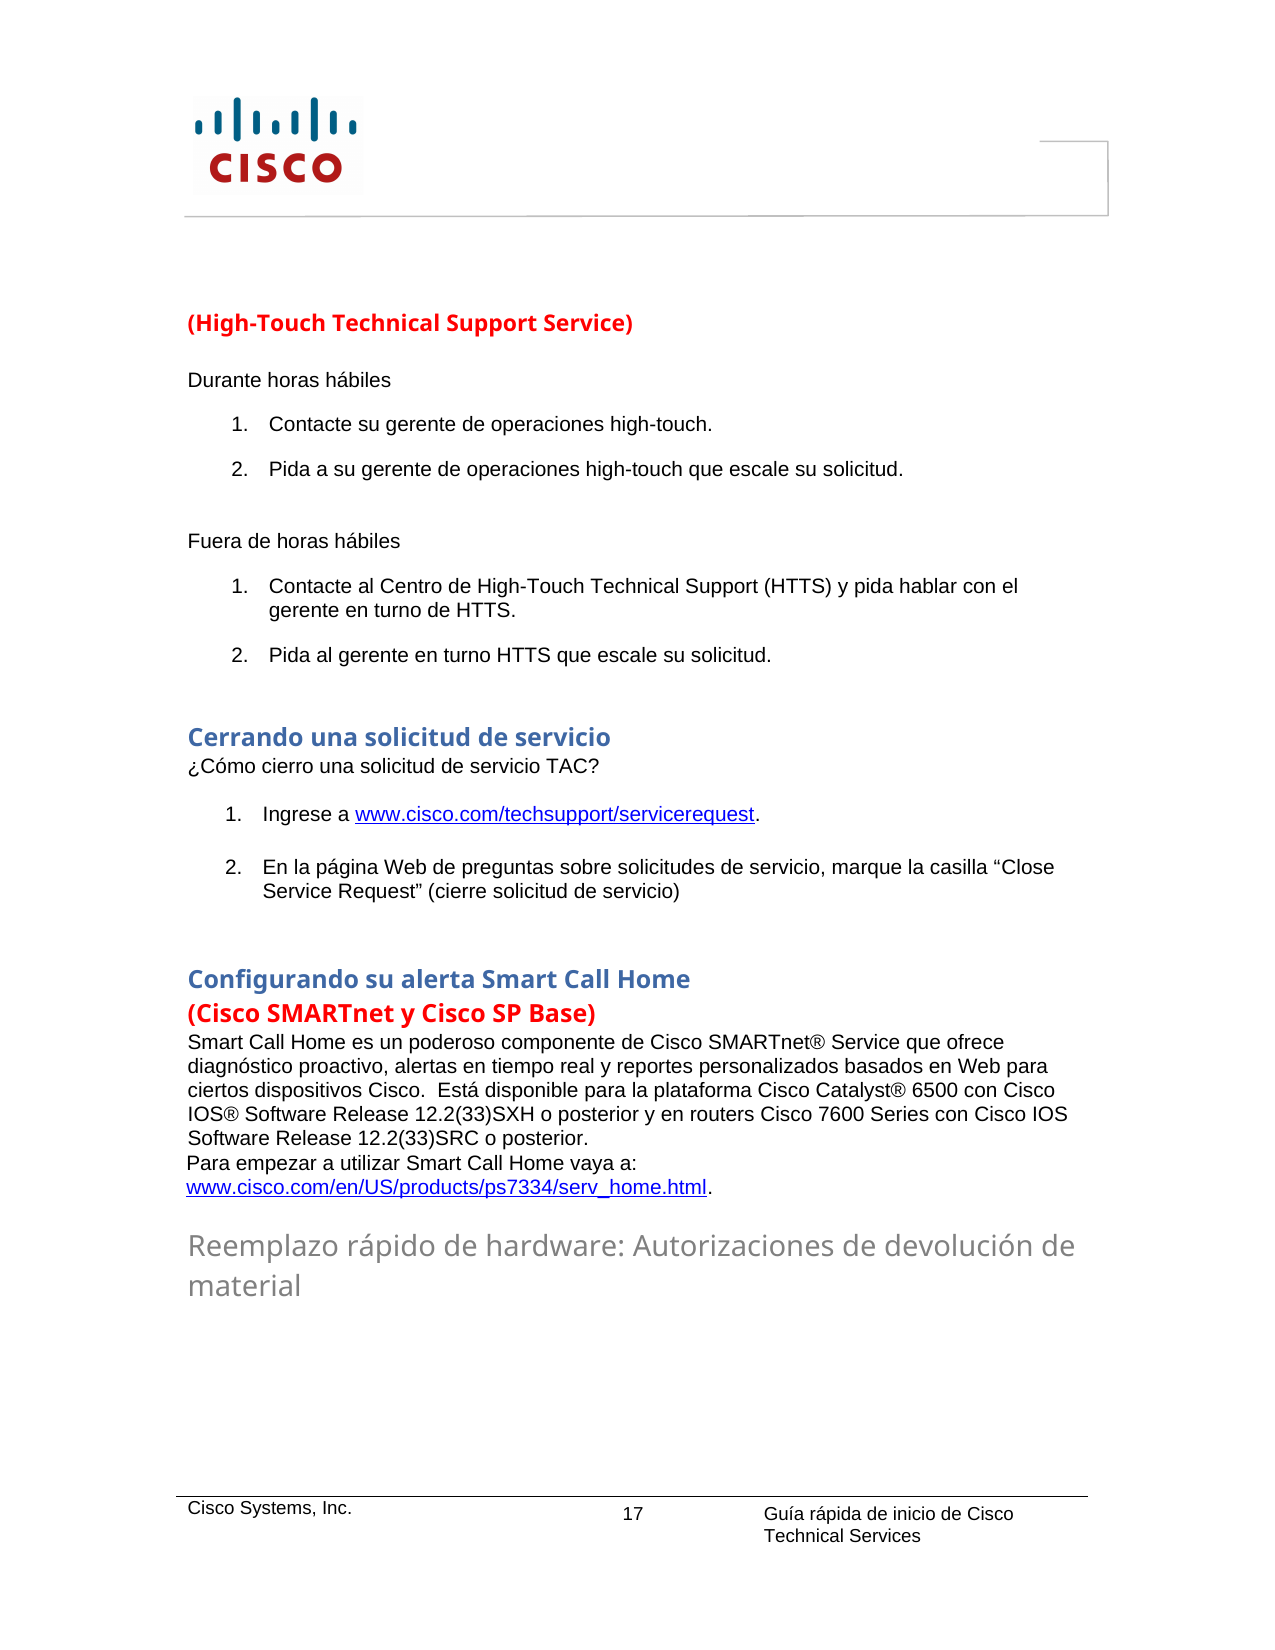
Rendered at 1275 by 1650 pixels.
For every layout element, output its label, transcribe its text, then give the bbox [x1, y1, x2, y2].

list Ingrese a www.cisco.com/techsupport/servicerequest. [225, 802, 1087, 855]
list Contacte al Centro de High-Touch Technical Support (HTTS) y pida hablar con el gerente en turno de HTTS. [231, 574, 1087, 622]
text Durante horas hábiles [187, 367, 1087, 391]
list En la página Web de preguntas sobre solicitudes de servicio, marque la casilla “Close Service Request” (cierre solicitud de servicio) [225, 855, 1087, 903]
list Contacte su gerente de operaciones high-touch. [231, 412, 1087, 436]
subtitle Configurando su alerta Smart Call Home (Cisco SMARTnet y Cisco SP Base) [187, 928, 1087, 1030]
list Pida a su gerente de operaciones high-touch que escale su solicitud. [231, 457, 1087, 505]
text ¿Cómo cierro una solicitud de servicio TAC? [187, 754, 1087, 778]
subtitle (High-Touch Technical Support Service) [187, 307, 1087, 339]
subtitle Reemplazo rápido de hardware: Autorizaciones de devolución de material [187, 1226, 1087, 1305]
subtitle Cerrando una solicitud de servicio [187, 720, 1087, 754]
list Pida al gerente en turno HTTS que escale su solicitud. [231, 642, 1087, 666]
table_header Para empezar a utilizar Smart Call Home vaya a: www.cisco.com/en/US/products/ps7334/serv_home.html. [185, 1150, 1091, 1201]
text Smart Call Home es un poderoso componente de Cisco SMARTnet® Service que ofrece diagnóstico proactivo, alertas en tiempo real y reportes personalizados basados en Web para ciertos dispositivos Cisco. Está disponible para la plataforma Cisco Catalyst® 6500 con Cisco IOS® Software Release 12.2(33)SXH o posterior y en routers Cisco 7600 Series con Cisco IOS Software Release 12.2(33)SRC o posterior. [187, 1030, 1087, 1150]
text Fuera de horas hábiles [187, 505, 1087, 553]
picture [192, 96, 364, 195]
